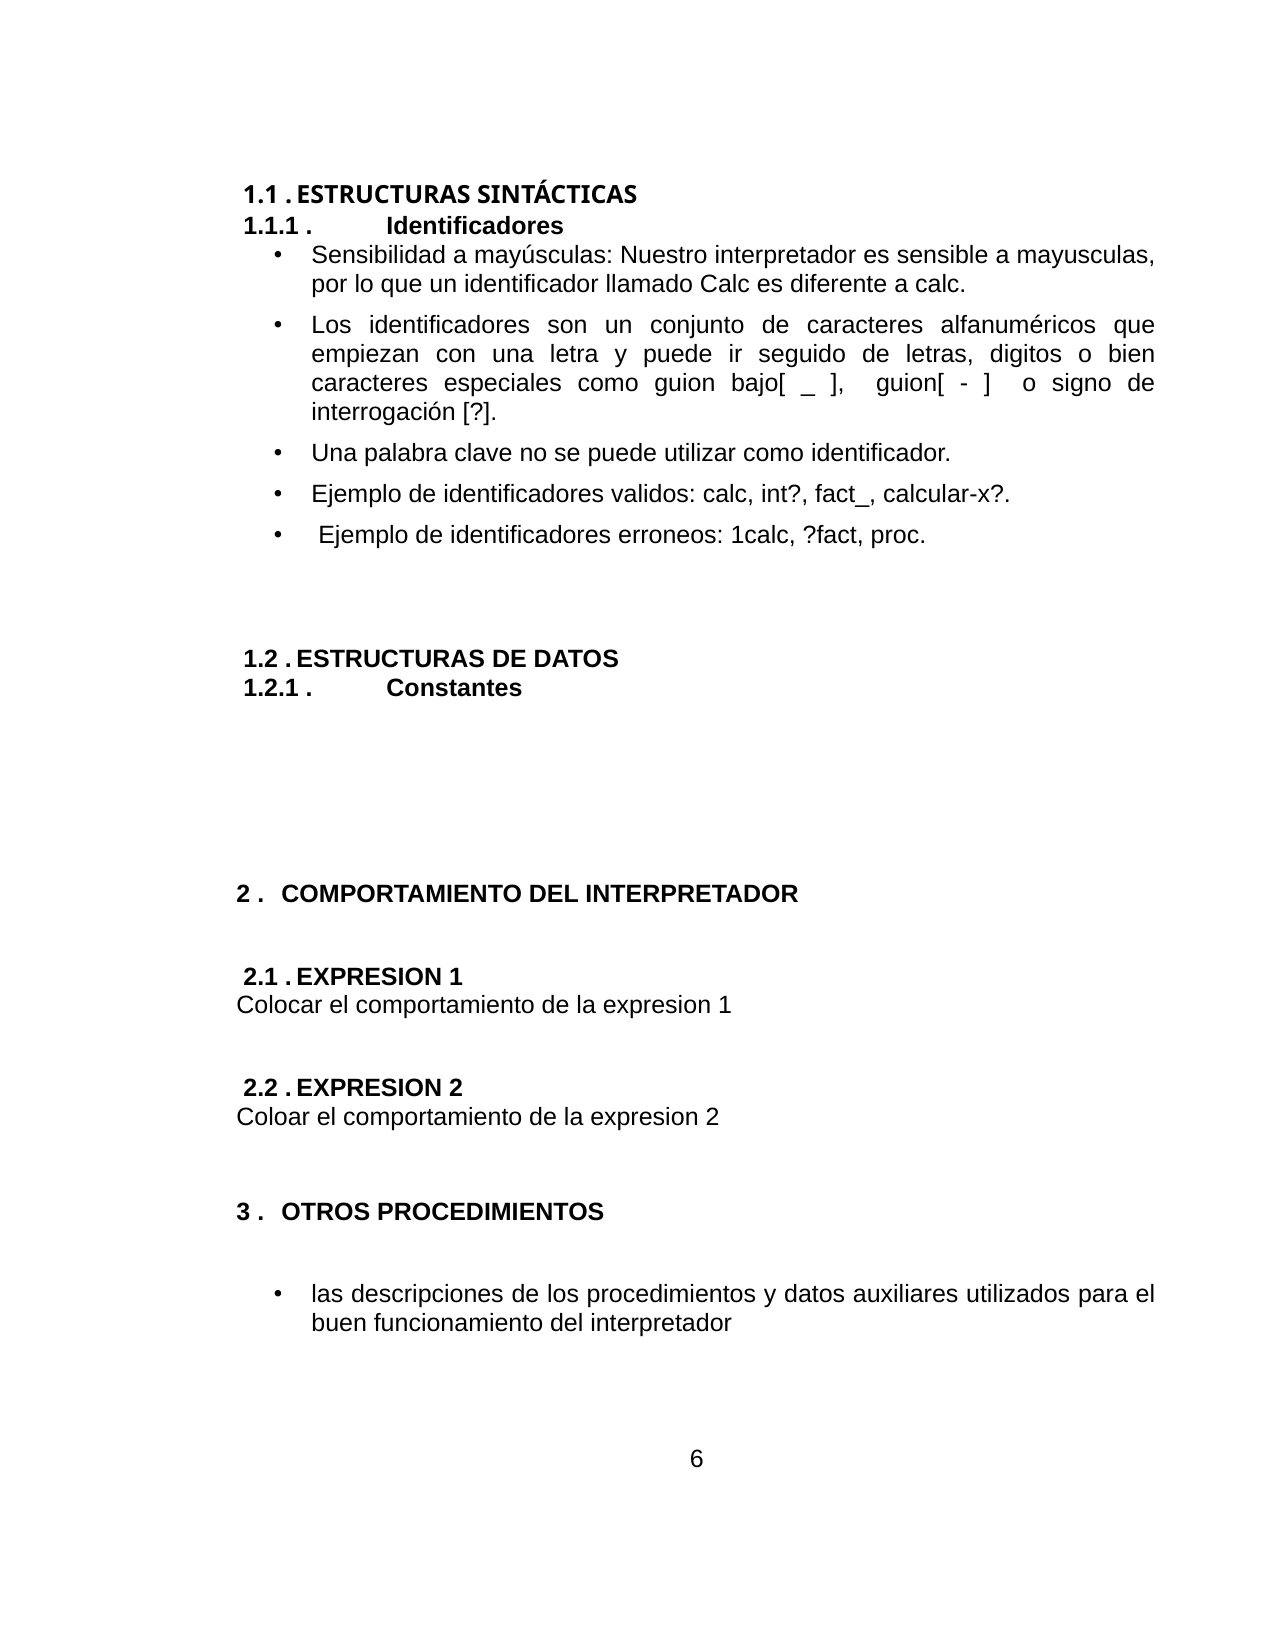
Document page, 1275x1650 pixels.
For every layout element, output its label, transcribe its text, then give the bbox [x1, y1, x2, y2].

subtitle Constantes [236, 673, 1157, 702]
subtitle Estructuras Sintácticas [236, 177, 1157, 211]
list Ejemplo de identificadores validos: calc, int?, fact_, calcular-x?. [274, 479, 1157, 508]
list Sensibilidad a mayúsculas: Nuestro interpretador es sensible a mayusculas, por lo que un identificador llamado Calc es diferente a calc. [274, 240, 1157, 298]
list Ejemplo de identificadores erroneos: 1calc, ?fact, proc. [274, 520, 1157, 549]
list las descripciones de los procedimientos y datos auxiliares utilizados para el buen funcionamiento del interpretador [274, 1279, 1157, 1337]
subtitle COMPORTAMIENTO DEL INTERPRETADOR [236, 879, 1157, 908]
list Una palabra clave no se puede utilizar como identificador. [274, 438, 1157, 467]
subtitle Identificadores [236, 211, 1157, 240]
text Coloar el comportamiento de la expresion 2 [236, 1102, 1157, 1131]
text Colocar el comportamiento de la expresion 1 [236, 991, 1157, 1019]
subtitle EXPRESION 1 [236, 962, 1157, 991]
subtitle Estructuras de Datos [236, 644, 1157, 673]
list Los identificadores son un conjunto de caracteres alfanuméricos que empiezan con una letra y puede ir seguido de letras, digitos o bien caracteres especiales como guion bajo[ _ ], guion[ - ] o signo de interrogación [?]. [274, 310, 1157, 425]
subtitle Otros procedimientos [236, 1197, 1157, 1226]
subtitle EXPRESION 2 [236, 1073, 1157, 1102]
